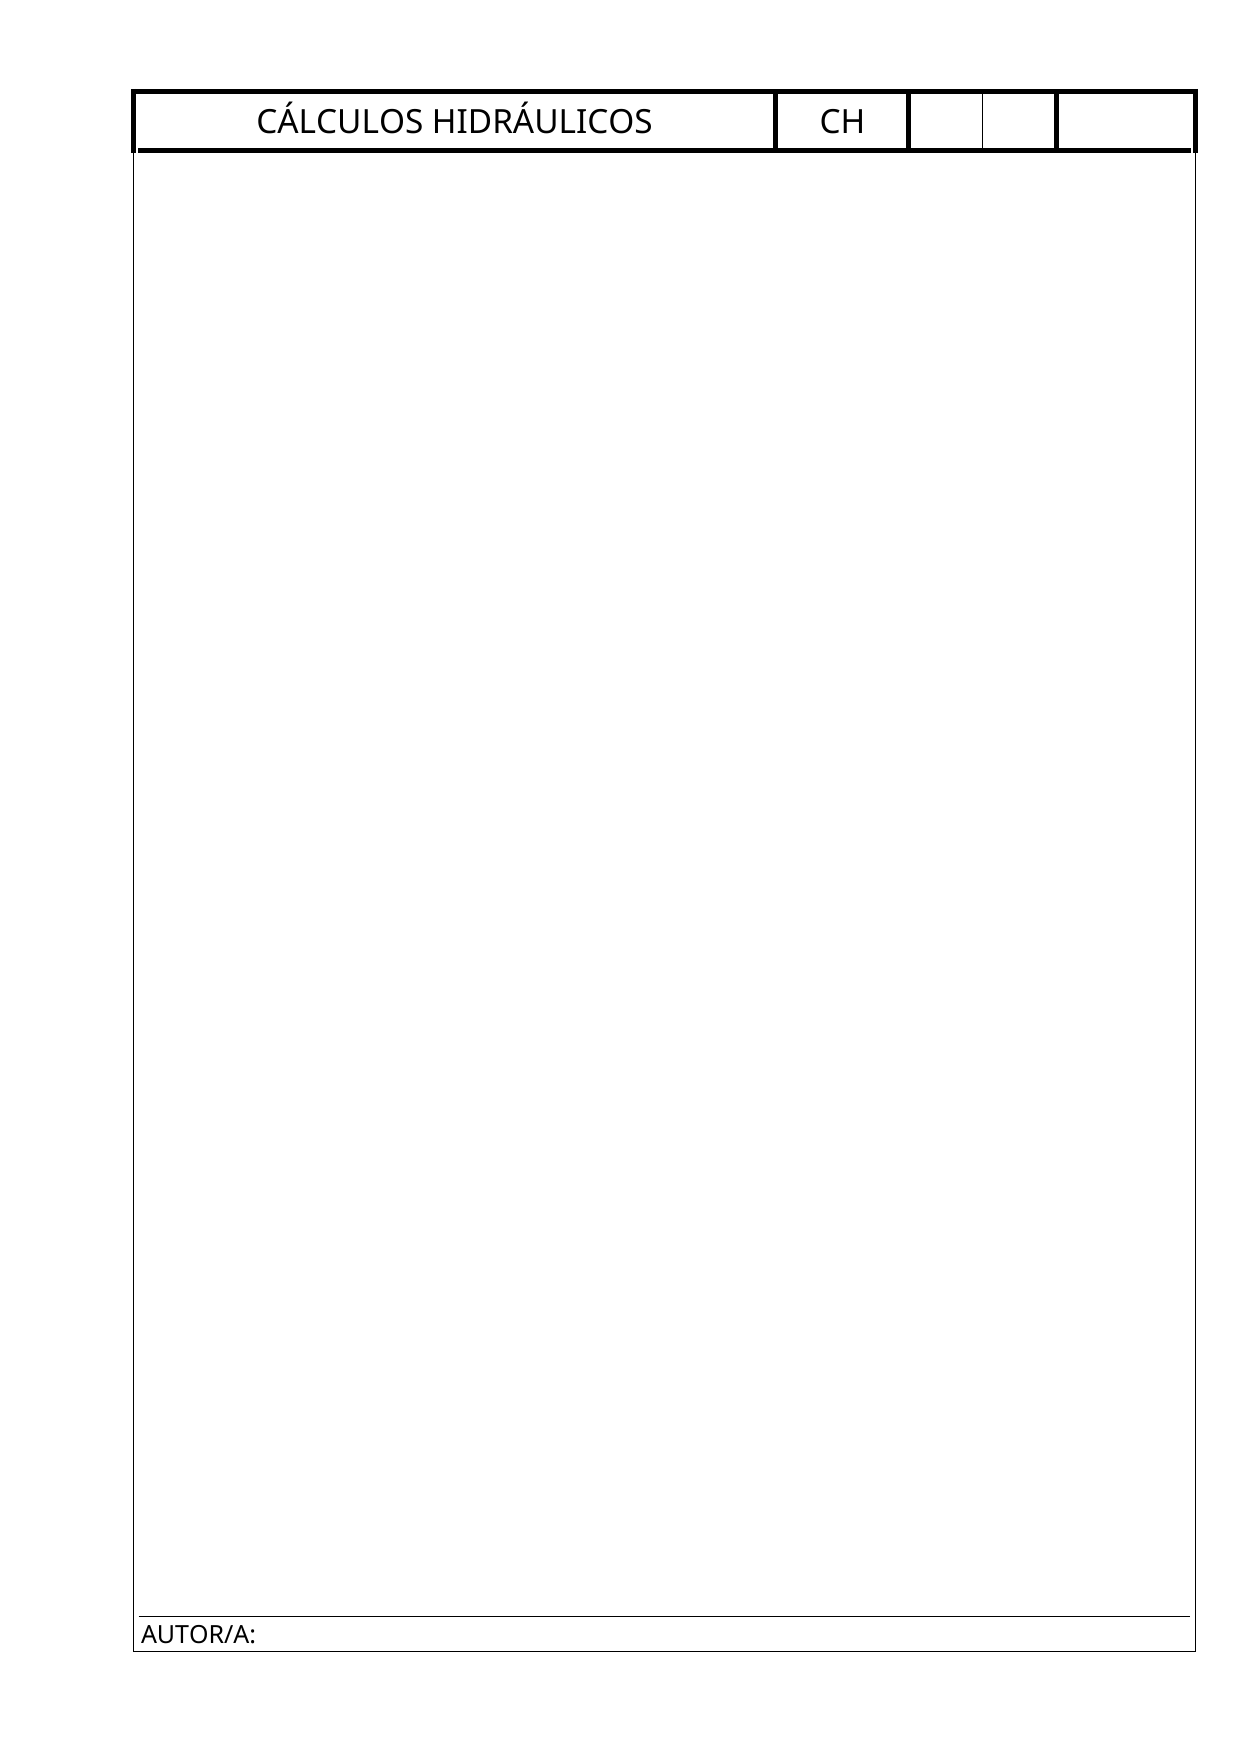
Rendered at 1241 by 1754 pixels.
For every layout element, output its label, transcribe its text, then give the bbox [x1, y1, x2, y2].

table_header CÁLCULOS HIDRÁULICOS [136, 94, 773, 148]
table_header [983, 94, 1054, 148]
table_cell AUTOR/A: [134, 1616, 1195, 1651]
table_cell [134, 148, 1195, 1616]
table_header [1059, 94, 1193, 148]
table_header CH [778, 94, 906, 148]
table_header [911, 94, 982, 148]
